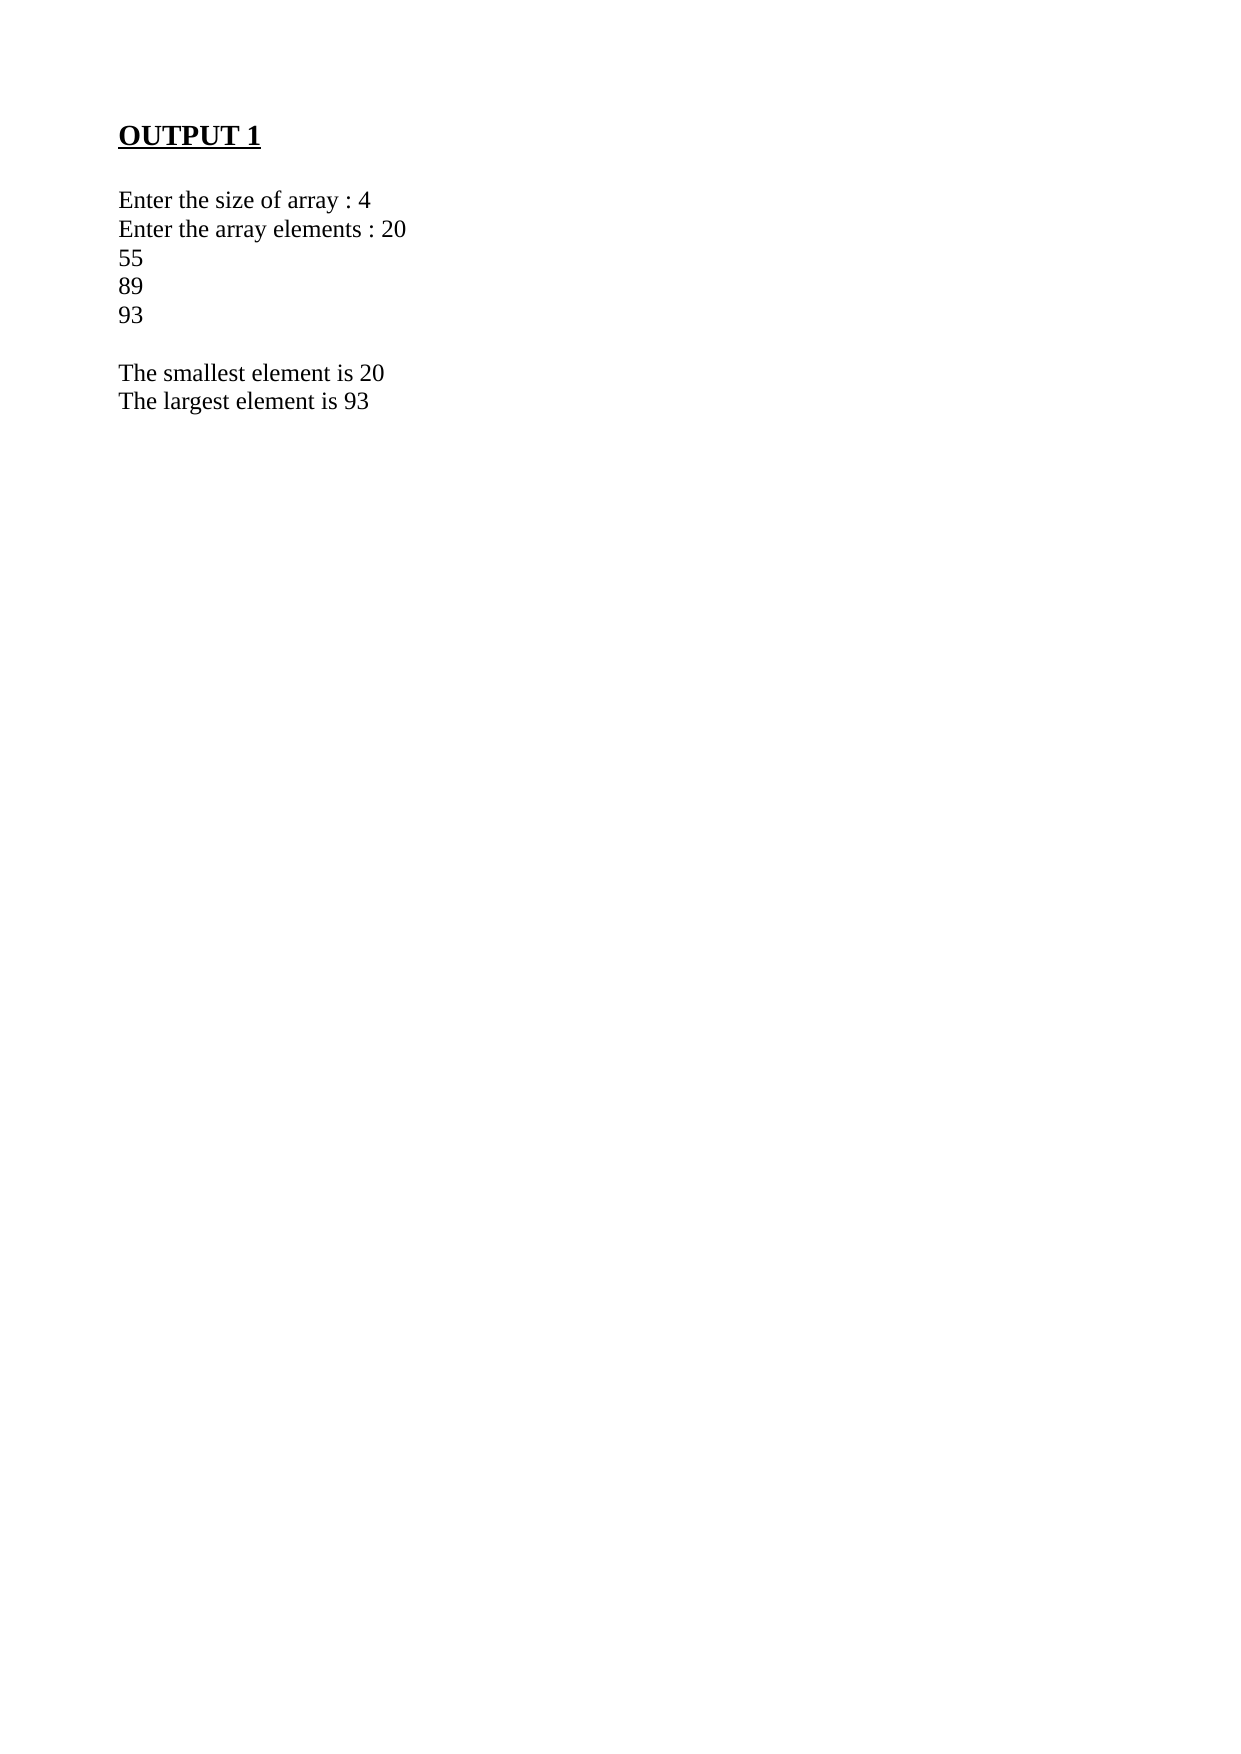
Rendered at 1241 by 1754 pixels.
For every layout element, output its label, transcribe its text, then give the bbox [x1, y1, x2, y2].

text 93 [118, 300, 1122, 329]
text 55 [118, 243, 1122, 271]
text The smallest element is 20 [118, 358, 1122, 386]
text Enter the size of array : 4 [118, 185, 1122, 214]
text The largest element is 93 [118, 386, 1122, 415]
text Enter the array elements : 20 [118, 214, 1122, 243]
text 89 [118, 271, 1122, 300]
text OUTPUT 1 [118, 118, 1122, 152]
